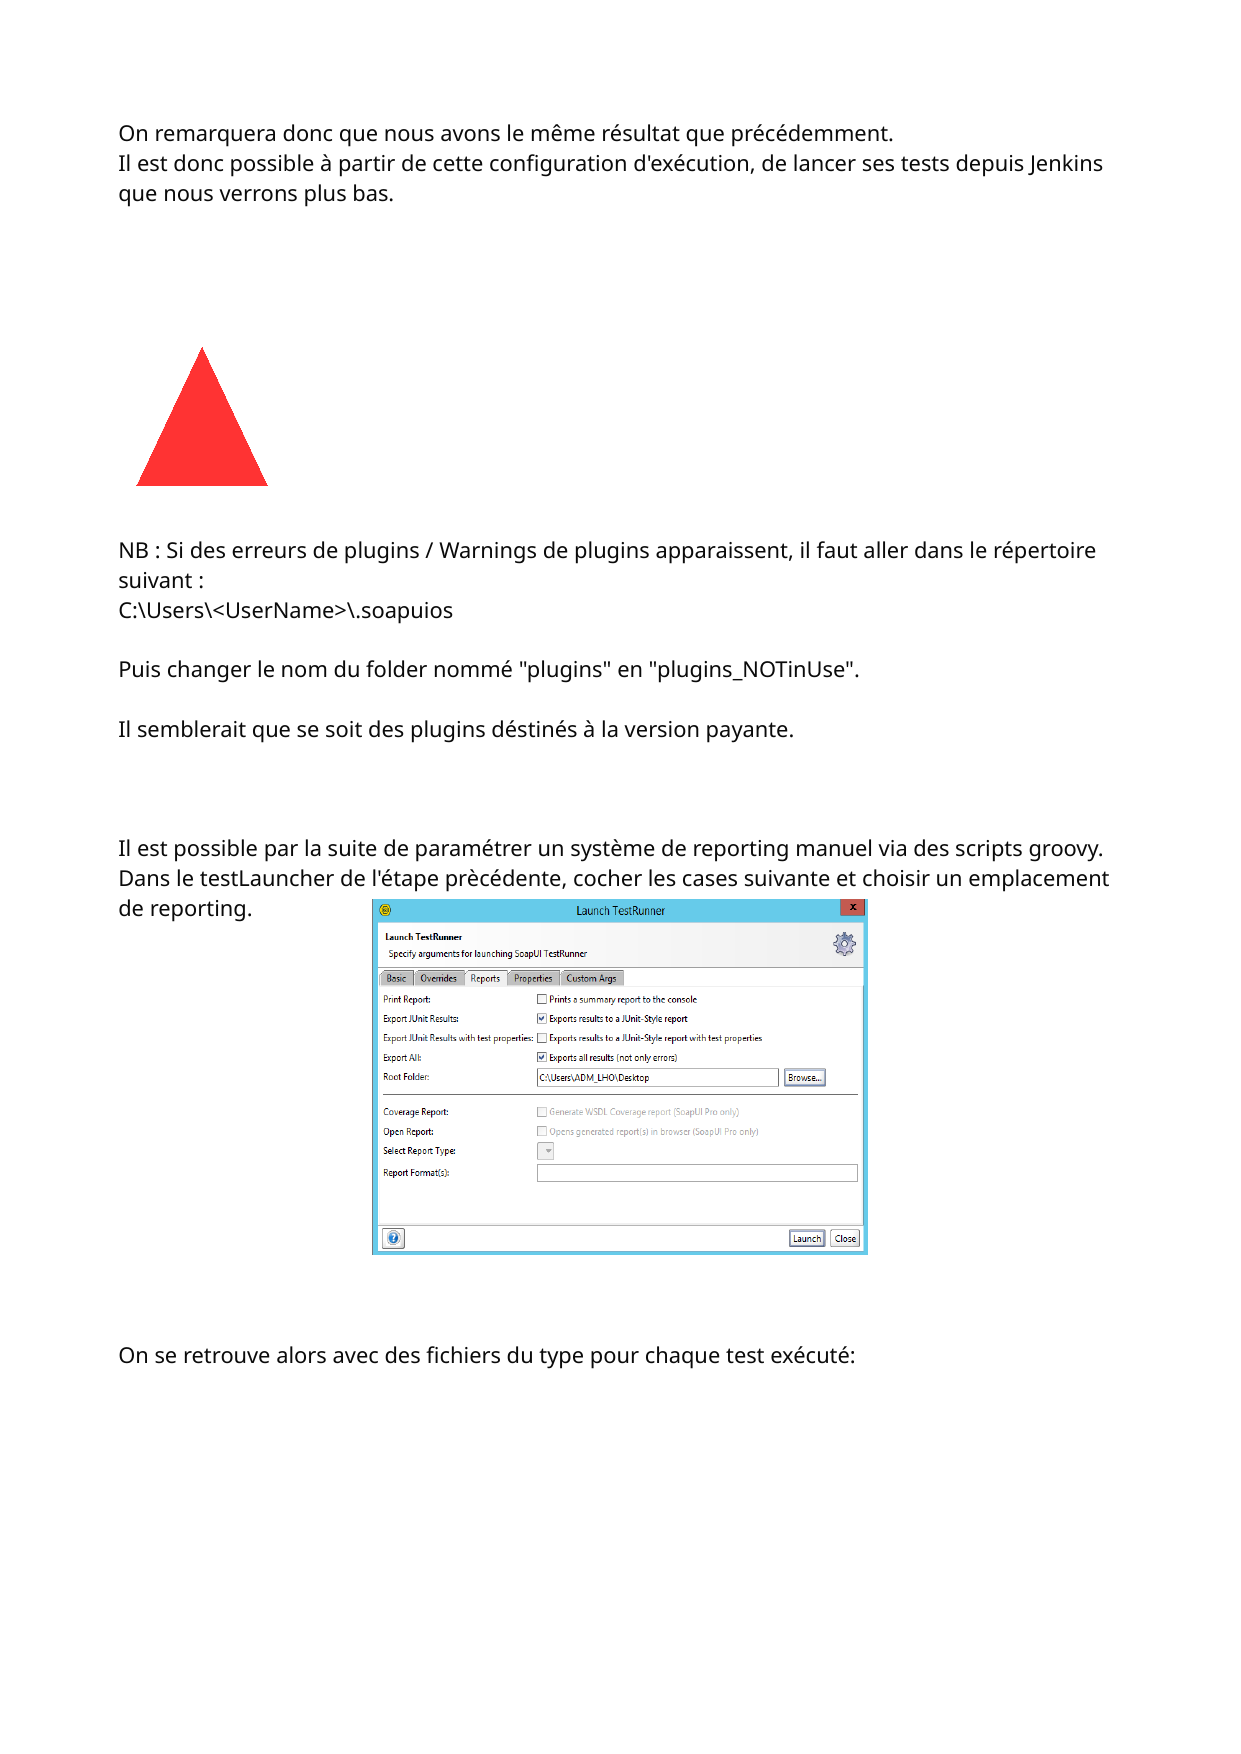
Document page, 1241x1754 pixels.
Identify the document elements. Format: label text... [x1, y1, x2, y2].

text On remarquera donc que nous avons le même résultat que précédemment. [118, 118, 1122, 148]
text C:\Users\<UserName>\.soapuios [118, 595, 1122, 624]
text Puis changer le nom du folder nommé "plugins" en "plugins_NOTinUse". [118, 654, 1122, 684]
text On se retrouve alors avec des fichiers du type pour chaque test exécuté: [118, 1339, 1122, 1369]
text Il semblerait que se soit des plugins déstinés à la version payante. [118, 714, 1122, 744]
text Dans le testLauncher de l'étape prècédente, cocher les cases suivante et choisir un emplacement de reporting. [118, 863, 1122, 922]
text NB : Si des erreurs de plugins / Warnings de plugins apparaissent, il faut aller dans le répertoire suivant : [118, 535, 1122, 595]
text Il est possible par la suite de paramétrer un système de reporting manuel via des scripts groovy. [118, 833, 1122, 863]
text Il est donc possible à partir de cette configuration d'exécution, de lancer ses tests depuis Jenkins que nous verrons plus bas. [118, 148, 1122, 207]
